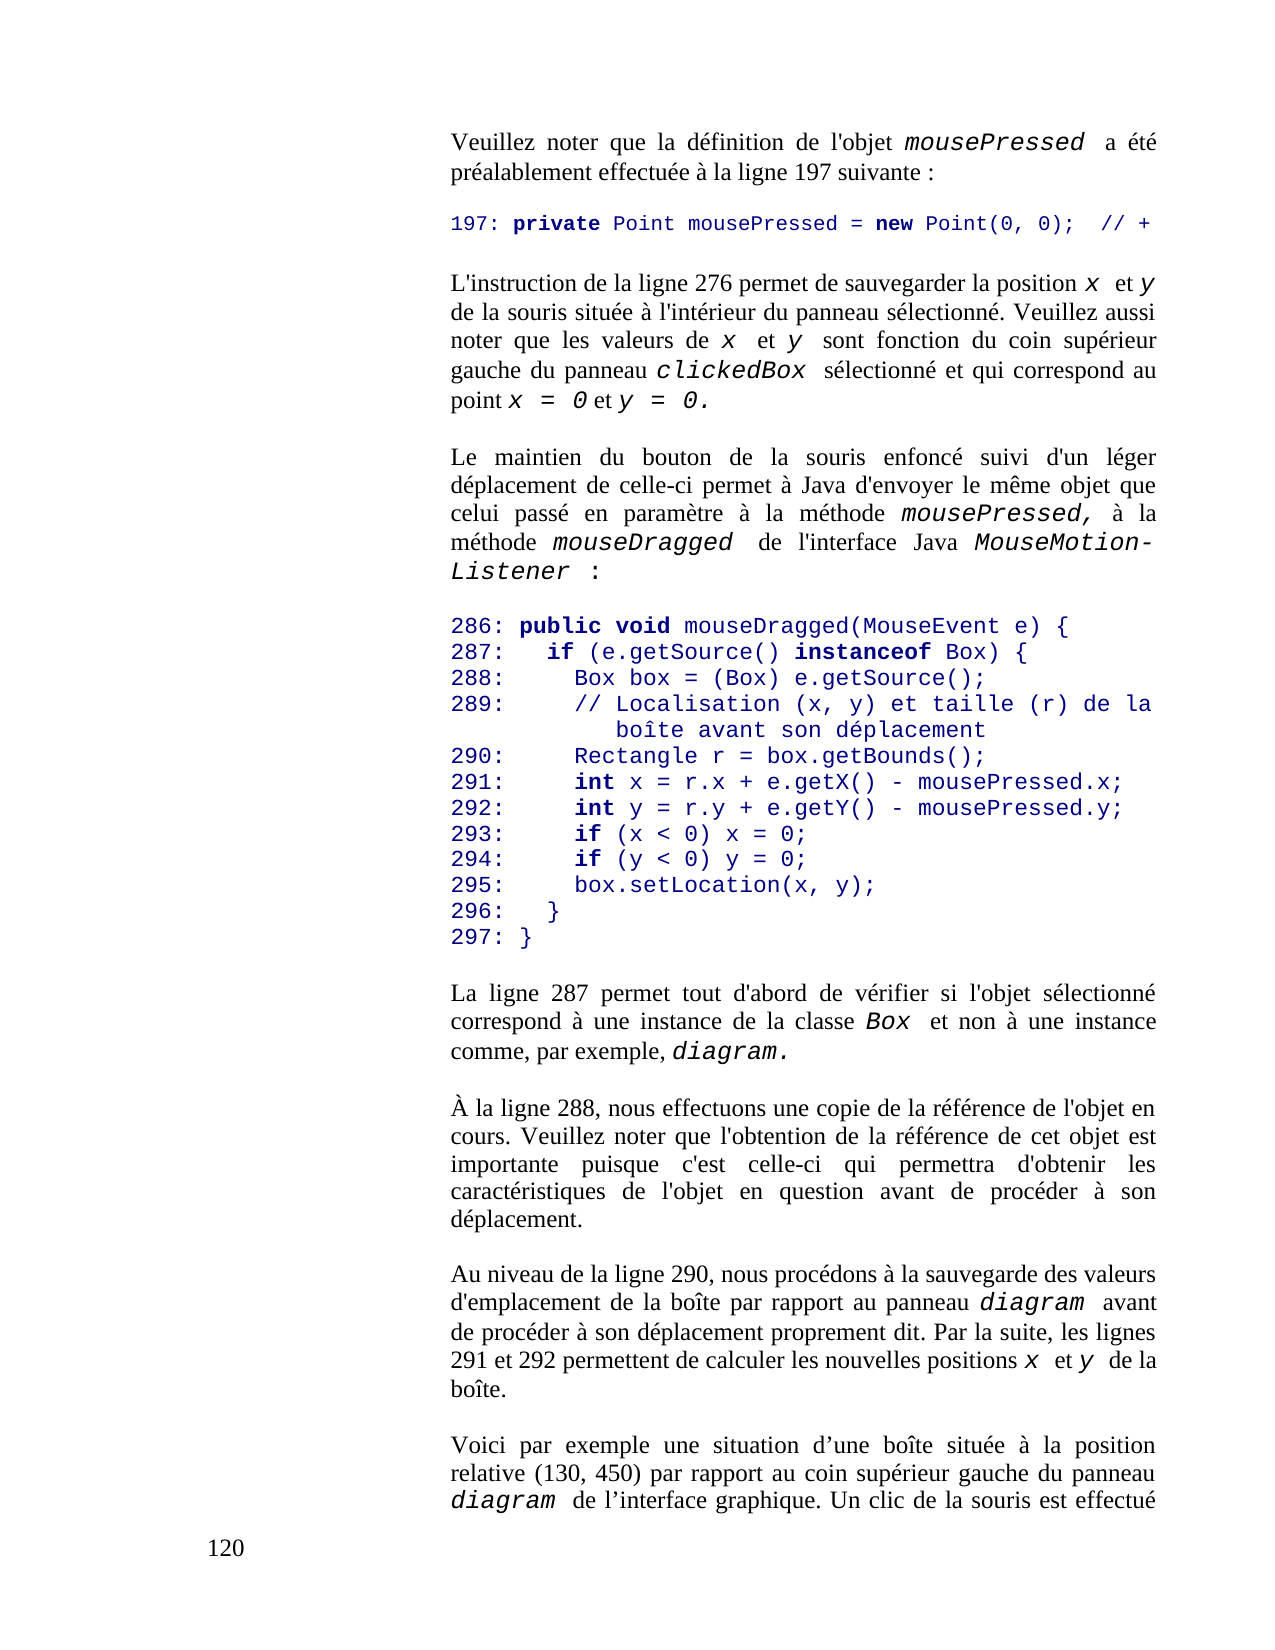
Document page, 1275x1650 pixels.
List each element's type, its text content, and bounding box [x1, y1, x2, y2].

table_header Au niveau de la ligne 290, nous procédons à la sauvegarde des valeurs d'emplacement de la boîte par rapport au panneau diagram avant de procéder à son déplacement proprement dit. Par la suite, les lignes 291 et 292 permettent de calculer les nouvelles positions x et y de la boîte. [443, 1261, 1164, 1403]
table_header [200, 614, 443, 952]
table_header [200, 979, 443, 1067]
table_header La ligne 287 permet tout d'abord de vérifier si l'objet sélectionné correspond à une instance de la classe Box et non à une instance comme, par exemple, diagram. [443, 979, 1164, 1067]
table_header [200, 1094, 443, 1233]
table_header [200, 1431, 443, 1516]
table_header [200, 269, 443, 416]
table_header L'instruction de la ligne 276 permet de sauvegarder la position x et y de la souris située à l'intérieur du panneau sélectionné. Veuillez aussi noter que les valeurs de x et y sont fonction du coin supérieur gauche du panneau clickedBox sélectionné et qui correspond au point x = 0 et y = 0. [443, 269, 1164, 416]
table_header [200, 128, 443, 186]
table_header Veuillez noter que la définition de l'objet mousePressed a été préalablement effectuée à la ligne 197 suivante : [443, 128, 1164, 186]
table_header [200, 213, 443, 241]
table_header À la ligne 288, nous effectuons une copie de la référence de l'objet en cours. Veuillez noter que l'obtention de la référence de cet objet est importante puisque c'est celle-ci qui permettra d'obtenir les caractéristiques de l'objet en question avant de procéder à son déplacement. [443, 1094, 1164, 1233]
table_header 197: private Point mousePressed = new Point(0, 0); // + [443, 213, 1164, 241]
table_header [200, 1261, 443, 1403]
table_header [200, 443, 443, 587]
table_header Voici par exemple une situation d’une boîte située à la position relative (130, 450) par rapport au coin supérieur gauche du panneau diagram de l’interface graphique. Un clic de la souris est effectué [443, 1431, 1163, 1516]
table_header Le maintien du bouton de la souris enfoncé suivi d'un léger déplacement de celle-ci permet à Java d'envoyer le même objet que celui passé en paramètre à la méthode mousePressed, à la méthode mouseDragged de l'interface Java MouseMotion-Listener : [443, 443, 1164, 587]
table_header 286: public void mouseDragged(MouseEvent e) { 287: if (e.getSource() instanceof Box) { 288: Box box = (Box) e.getSource(); 289: // Localisation (x, y) et taille (r) de la boîte avant son déplacement 290: Rectangle r = box.getBounds(); 291: int x = r.x + e.getX() - mousePressed.x; 292: int y = r.y + e.getY() - mousePressed.y; 293: if (x < 0) x = 0; 294: if (y < 0) y = 0; 295: box.setLocation(x, y); 296: } 297: } [443, 614, 1164, 952]
